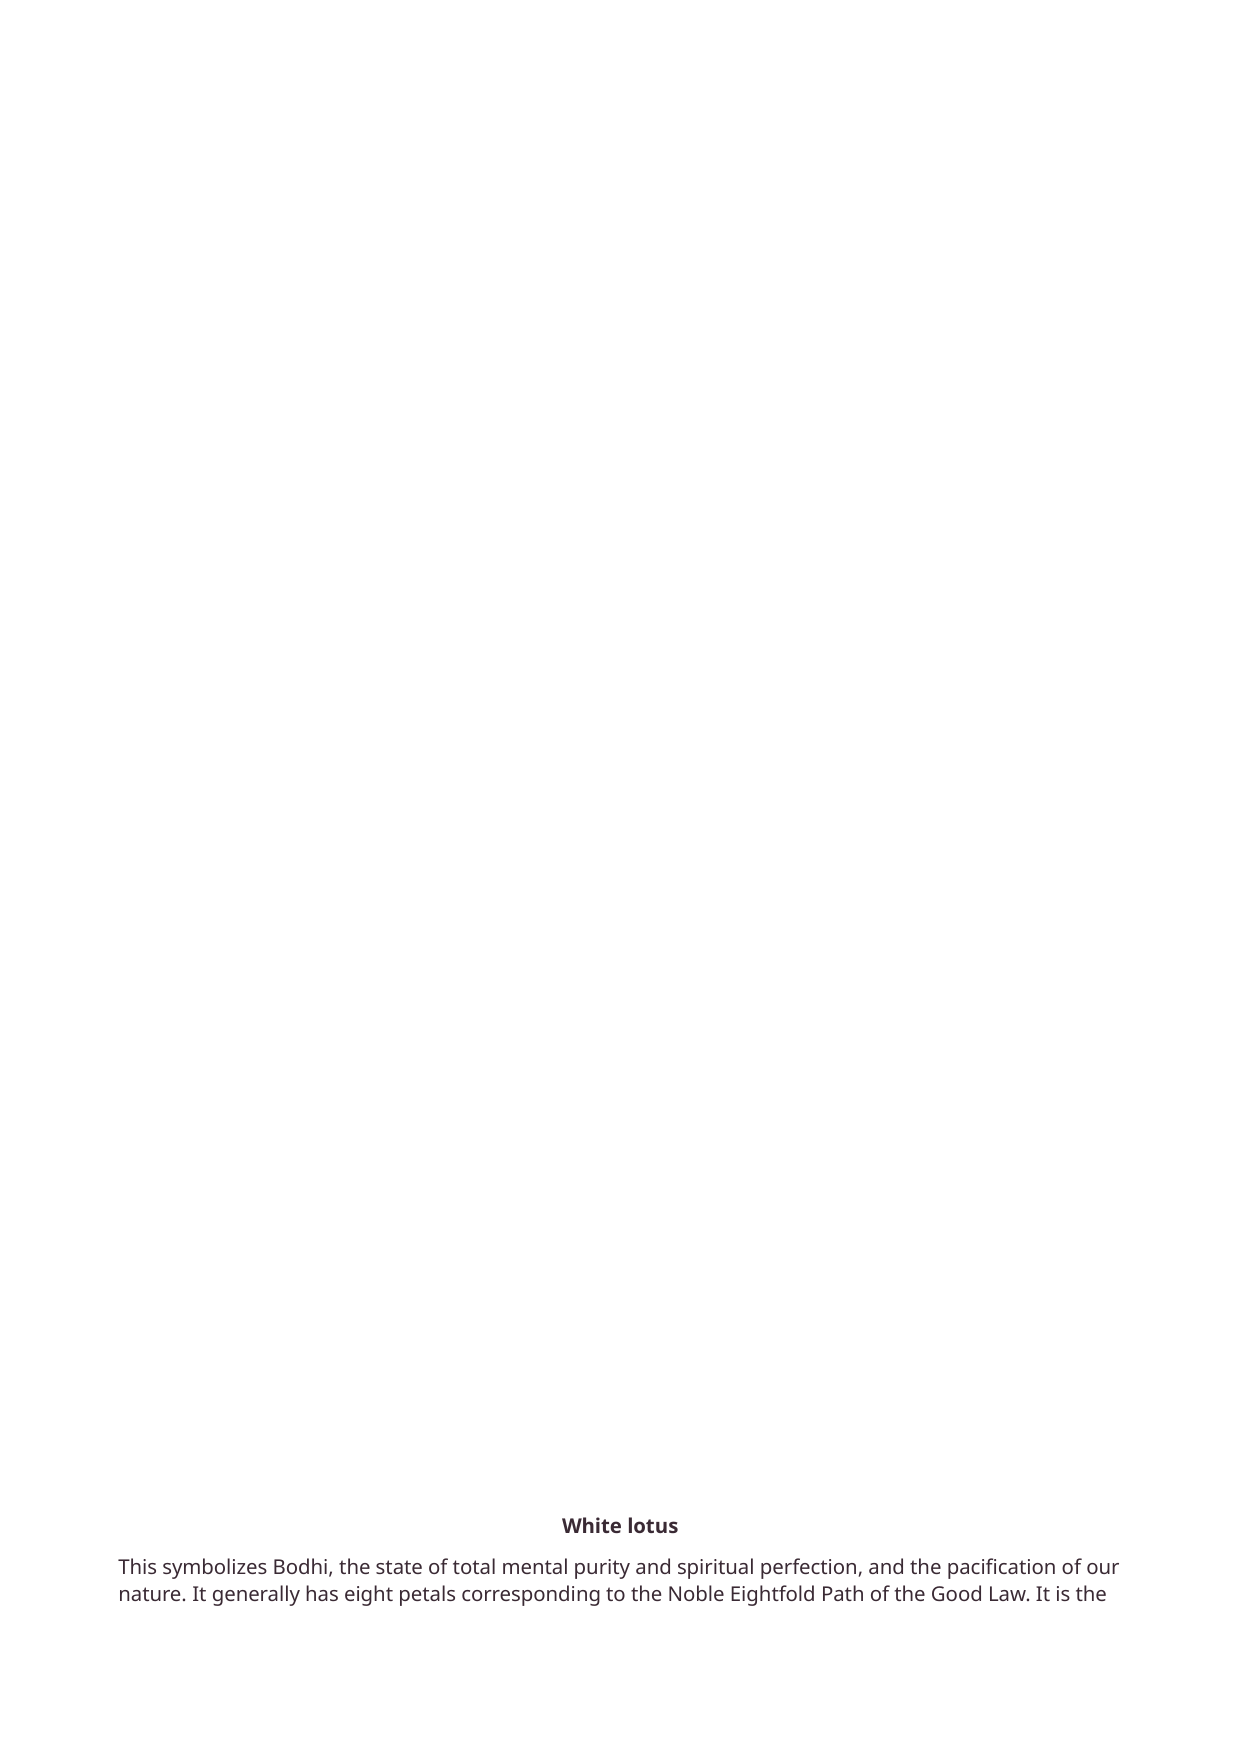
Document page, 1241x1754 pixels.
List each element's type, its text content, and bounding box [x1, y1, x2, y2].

text This symbolizes Bodhi, the state of total mental purity and spiritual perfection, and the pacification of our nature. It generally has eight petals corresponding to the Noble Eightfold Path of the Good Law. It is the [118, 1552, 1122, 1608]
text White lotus [118, 1510, 1122, 1540]
